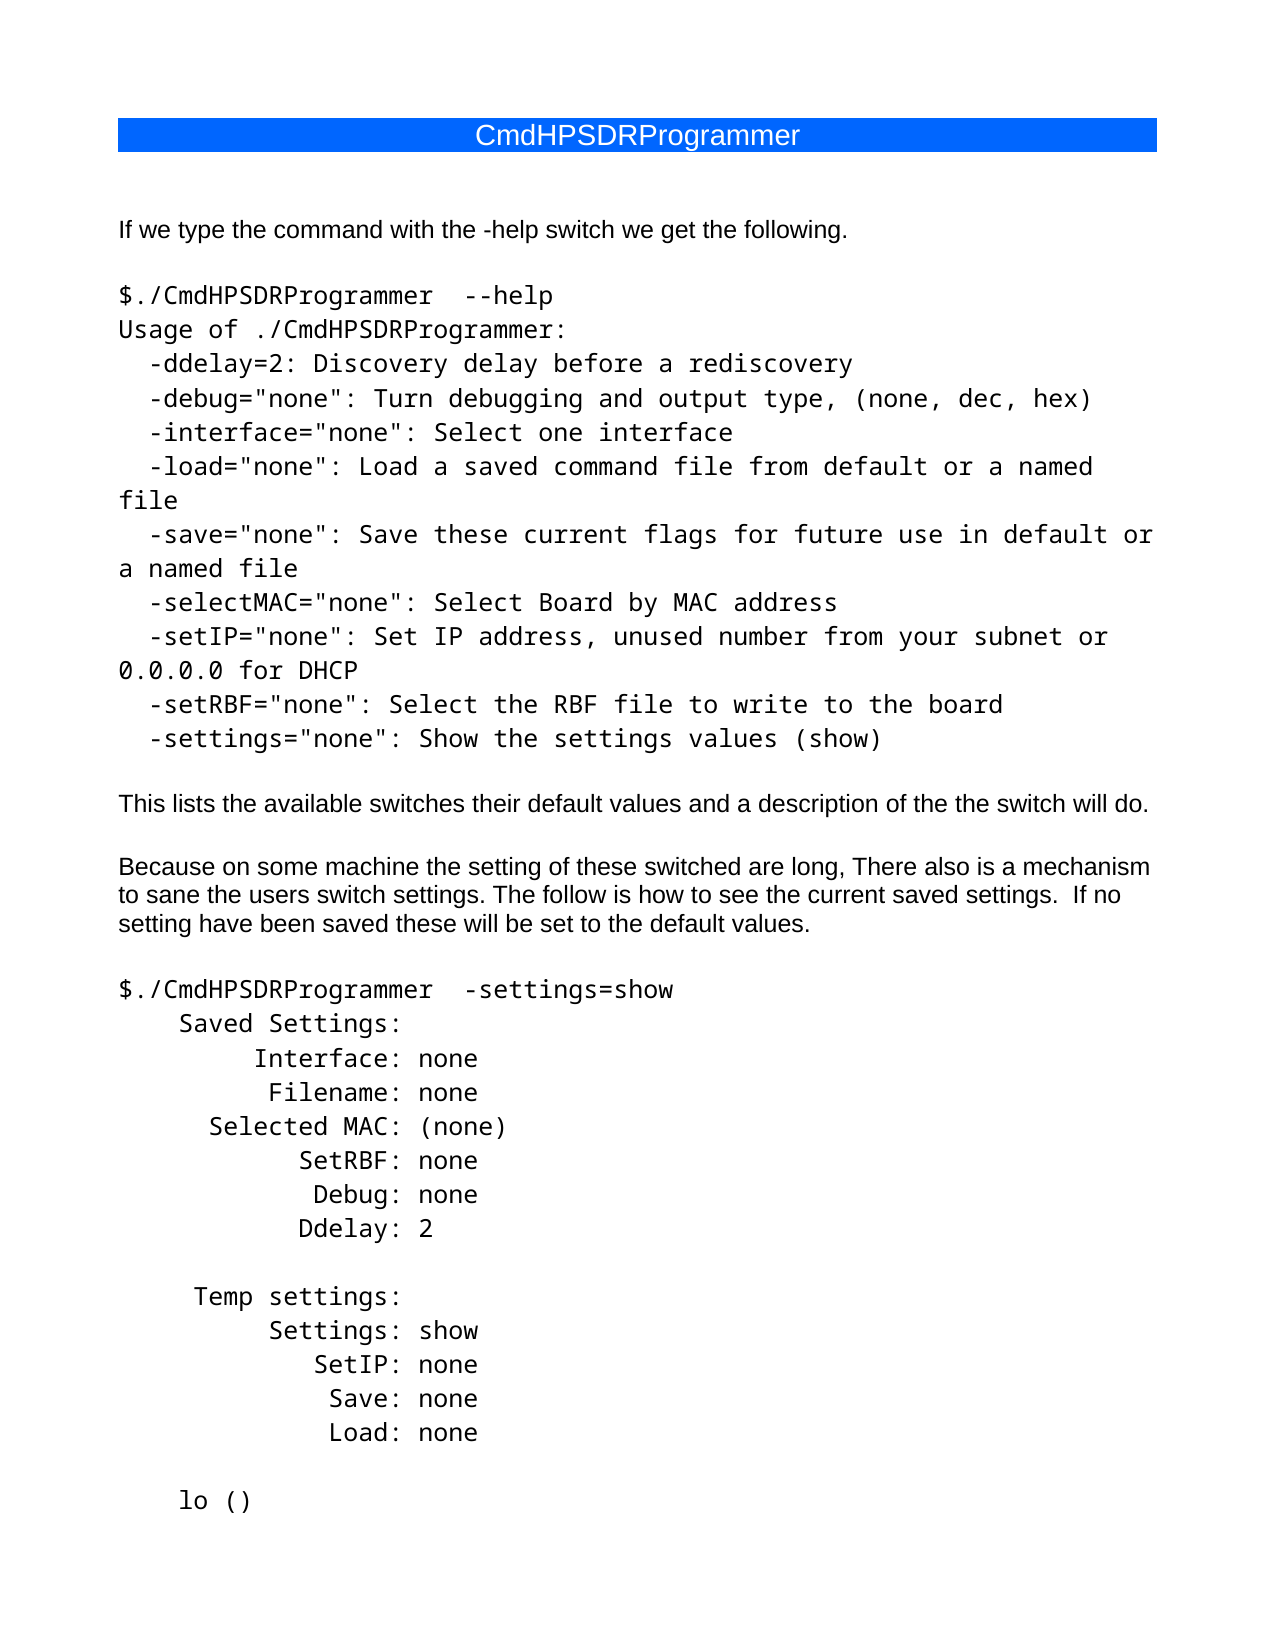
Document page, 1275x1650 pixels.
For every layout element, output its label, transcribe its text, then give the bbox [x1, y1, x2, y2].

text SetIP: none [118, 1347, 1157, 1381]
text This lists the available switches their default values and a description of the the switch will do. [118, 789, 1157, 818]
text -selectMAC="none": Select Board by MAC address [118, 584, 1157, 619]
text Filename: none [118, 1074, 1157, 1108]
text SetRBF: none [118, 1142, 1157, 1176]
text Interface: none [118, 1040, 1157, 1074]
text -debug="none": Turn debugging and output type, (none, dec, hex) [118, 380, 1157, 414]
text Saved Settings: [118, 1006, 1157, 1040]
text $./CmdHPSDRProgrammer -settings=show [118, 972, 1157, 1006]
text -setIP="none": Set IP address, unused number from your subnet or 0.0.0.0 for DHCP [118, 619, 1157, 687]
text Settings: show [118, 1313, 1157, 1347]
text -save="none": Save these current flags for future use in default or a named file [118, 516, 1157, 584]
text Debug: none [118, 1176, 1157, 1211]
text lo () [118, 1483, 1157, 1517]
text Temp settings: [118, 1279, 1157, 1313]
text Usage of ./CmdHPSDRProgrammer: [118, 312, 1157, 346]
text -settings="none": Show the settings values (show) [118, 721, 1157, 755]
text Selected MAC: (none) [118, 1108, 1157, 1142]
text -load="none": Load a saved command file from default or a named file [118, 448, 1157, 516]
text Save: none [118, 1381, 1157, 1415]
text $./CmdHPSDRProgrammer --help [118, 278, 1157, 312]
text Because on some machine the setting of these switched are long, There also is a mechanism to sane the users switch settings. The follow is how to see the current saved settings. If no setting have been saved these will be set to the default values. [118, 852, 1157, 938]
text -ddelay=2: Discovery delay before a rediscovery [118, 346, 1157, 380]
text -setRBF="none": Select the RBF file to write to the board [118, 687, 1157, 721]
text If we type the command with the -help switch we get the following. [118, 215, 1157, 244]
text Ddelay: 2 [118, 1211, 1157, 1244]
text -interface="none": Select one interface [118, 414, 1157, 448]
text Load: none [118, 1415, 1157, 1449]
